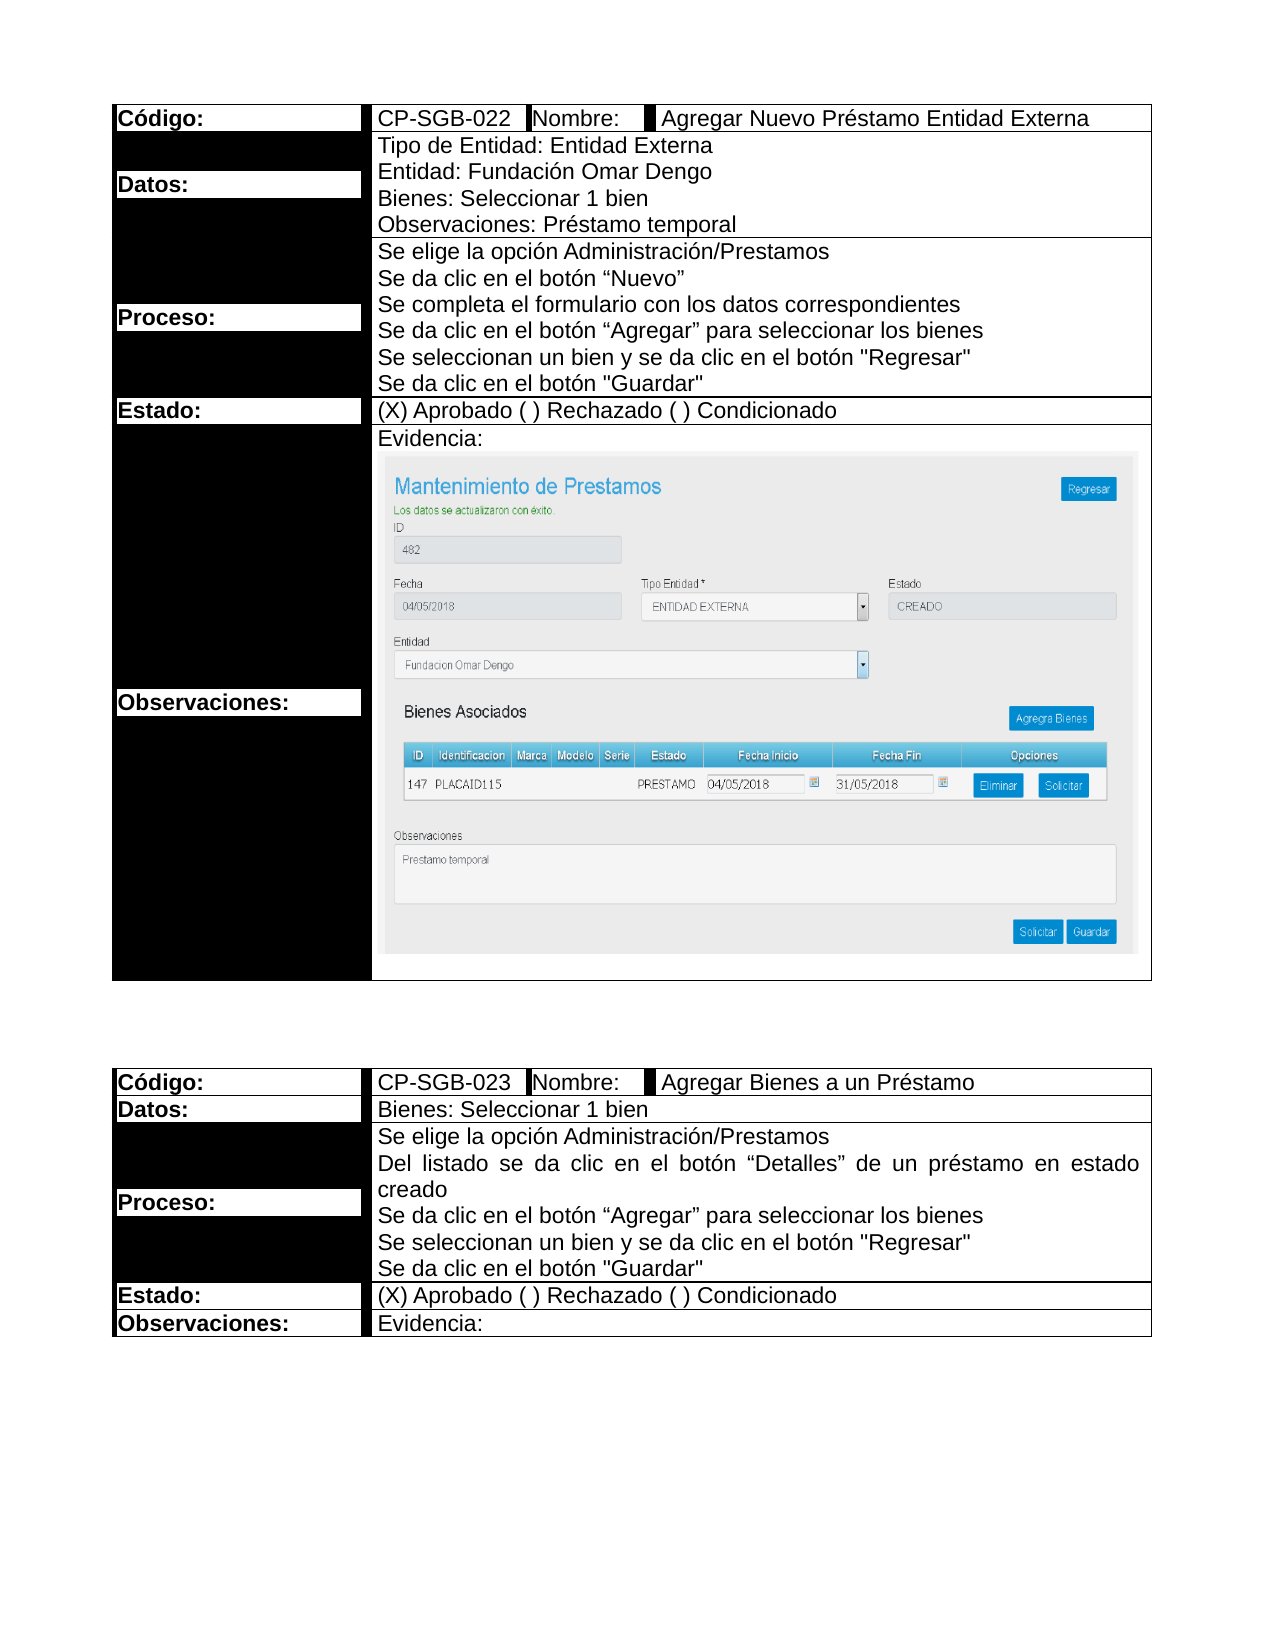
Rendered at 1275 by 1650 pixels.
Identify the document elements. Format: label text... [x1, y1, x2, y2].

table_cell Evidencia: [372, 1310, 1151, 1336]
table_header Agregar Nuevo Préstamo Entidad Externa [656, 105, 1151, 131]
table_cell Se elige la opción Administración/Prestamos Se da clic en el botón “Nuevo” Se completa el formulario con los datos correspondientes Se da clic en el botón “Agregar” para seleccionar los bienes Se seleccionan un bien y se da clic en el botón "Regresar" Se da clic en el botón "Guardar" [372, 238, 1151, 396]
table_cell Estado: [361, 1283, 371, 1309]
table_header Nombre: [644, 1069, 655, 1095]
table_cell Se elige la opción Administración/Prestamos Del listado se da clic en el botón “Detalles” de un préstamo en estado creado Se da clic en el botón “Agregar” para seleccionar los bienes Se seleccionan un bien y se da clic en el botón "Regresar" Se da clic en el botón "Guardar" [372, 1123, 1151, 1281]
table_cell Observaciones: [113, 425, 371, 980]
table_header Agregar Bienes a un Préstamo [656, 1069, 1151, 1095]
table_header CP-SGB-022 [515, 105, 526, 131]
table_cell Datos: [361, 1096, 371, 1122]
table_header Nombre: [644, 105, 655, 131]
table_cell Estado: [361, 398, 371, 424]
table_cell (X) Aprobado ( ) Rechazado ( ) Condicionado [372, 1283, 1151, 1309]
table_header Código: [361, 1069, 371, 1095]
table_header Código: [361, 105, 371, 131]
table_cell Datos: [113, 132, 371, 237]
table_cell Evidencia: [372, 425, 1151, 980]
table_cell Bienes: Seleccionar 1 bien [372, 1096, 1151, 1122]
table_cell Tipo de Entidad: Entidad Externa Entidad: Fundación Omar Dengo Bienes: Seleccionar 1 bien Observaciones: Préstamo temporal [372, 132, 1151, 237]
table_cell Proceso: [113, 1123, 371, 1281]
table_header CP-SGB-023 [515, 1069, 526, 1095]
table_cell Proceso: [113, 238, 371, 396]
table_cell (X) Aprobado ( ) Rechazado ( ) Condicionado [372, 398, 1151, 424]
